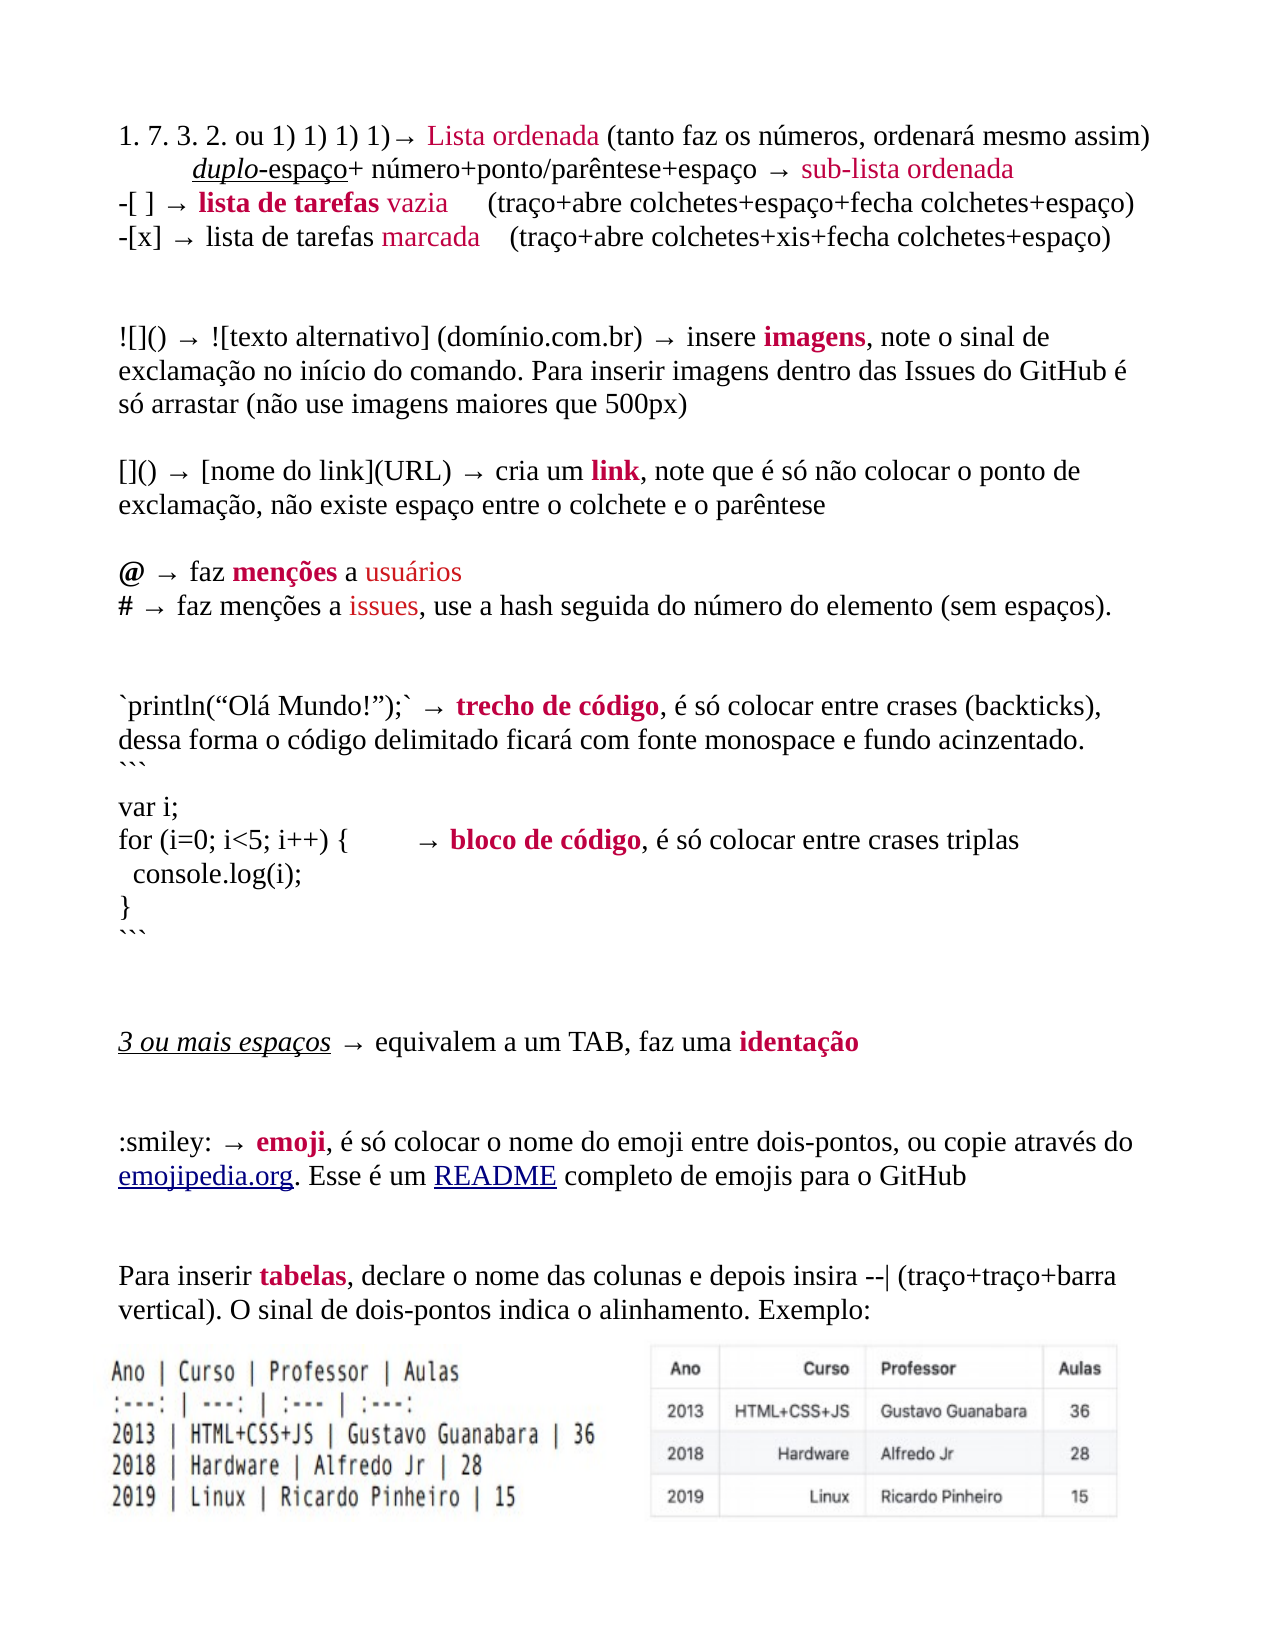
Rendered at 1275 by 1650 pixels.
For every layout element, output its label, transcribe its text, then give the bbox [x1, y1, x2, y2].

text console.log(i); [118, 856, 1157, 889]
text var i; [118, 789, 1157, 822]
text @ → faz menções a usuários [118, 554, 1157, 588]
text # → faz menções a issues, use a hash seguida do número do elemento (sem espaços). [118, 588, 1157, 621]
picture [93, 1344, 614, 1522]
picture [636, 1339, 1122, 1522]
text 3 ou mais espaços → equivalem a um TAB, faz uma identação [118, 1024, 1157, 1057]
text 1. 7. 3. 2. ou 1) 1) 1) 1)→ Lista ordenada (tanto faz os números, ordenará mesmo assim) [118, 118, 1186, 152]
text duplo-espaço+ número+ponto/parêntese+espaço → sub-lista ordenada [118, 152, 1157, 185]
text ![]() → ![texto alternativo] (domínio.com.br) → insere imagens, note o sinal de exclamação no início do comando. Para inserir imagens dentro das Issues do GitHub é só arrastar (não use imagens maiores que 500px) [118, 319, 1157, 420]
text ``` [118, 755, 1157, 789]
text ``` [118, 923, 1157, 957]
text for (i=0; i<5; i++) { → bloco de código, é só colocar entre crases triplas [118, 822, 1157, 856]
text []() → [nome do link](URL) → cria um link, note que é só não colocar o ponto de exclamação, não existe espaço entre o colchete e o parêntese [118, 453, 1157, 521]
text } [118, 889, 1157, 923]
text -[x] → lista de tarefas marcada (traço+abre colchetes+xis+fecha colchetes+espaço) [118, 219, 1157, 252]
text `println(“Olá Mundo!”);` → trecho de código, é só colocar entre crases (backticks), dessa forma o código delimitado ficará com fonte monospace e fundo acinzentado. [118, 688, 1157, 755]
text -[ ] → lista de tarefas vazia (traço+abre colchetes+espaço+fecha colchetes+espaço) [118, 185, 1157, 219]
text Para inserir tabelas, declare o nome das colunas e depois insira --| (traço+traço+barra vertical). O sinal de dois-pontos indica o alinhamento. Exemplo: [118, 1258, 1157, 1326]
text :smiley: → emoji, é só colocar o nome do emoji entre dois-pontos, ou copie através do emojipedia.org. Esse é um README completo de emojis para o GitHub [118, 1124, 1157, 1191]
